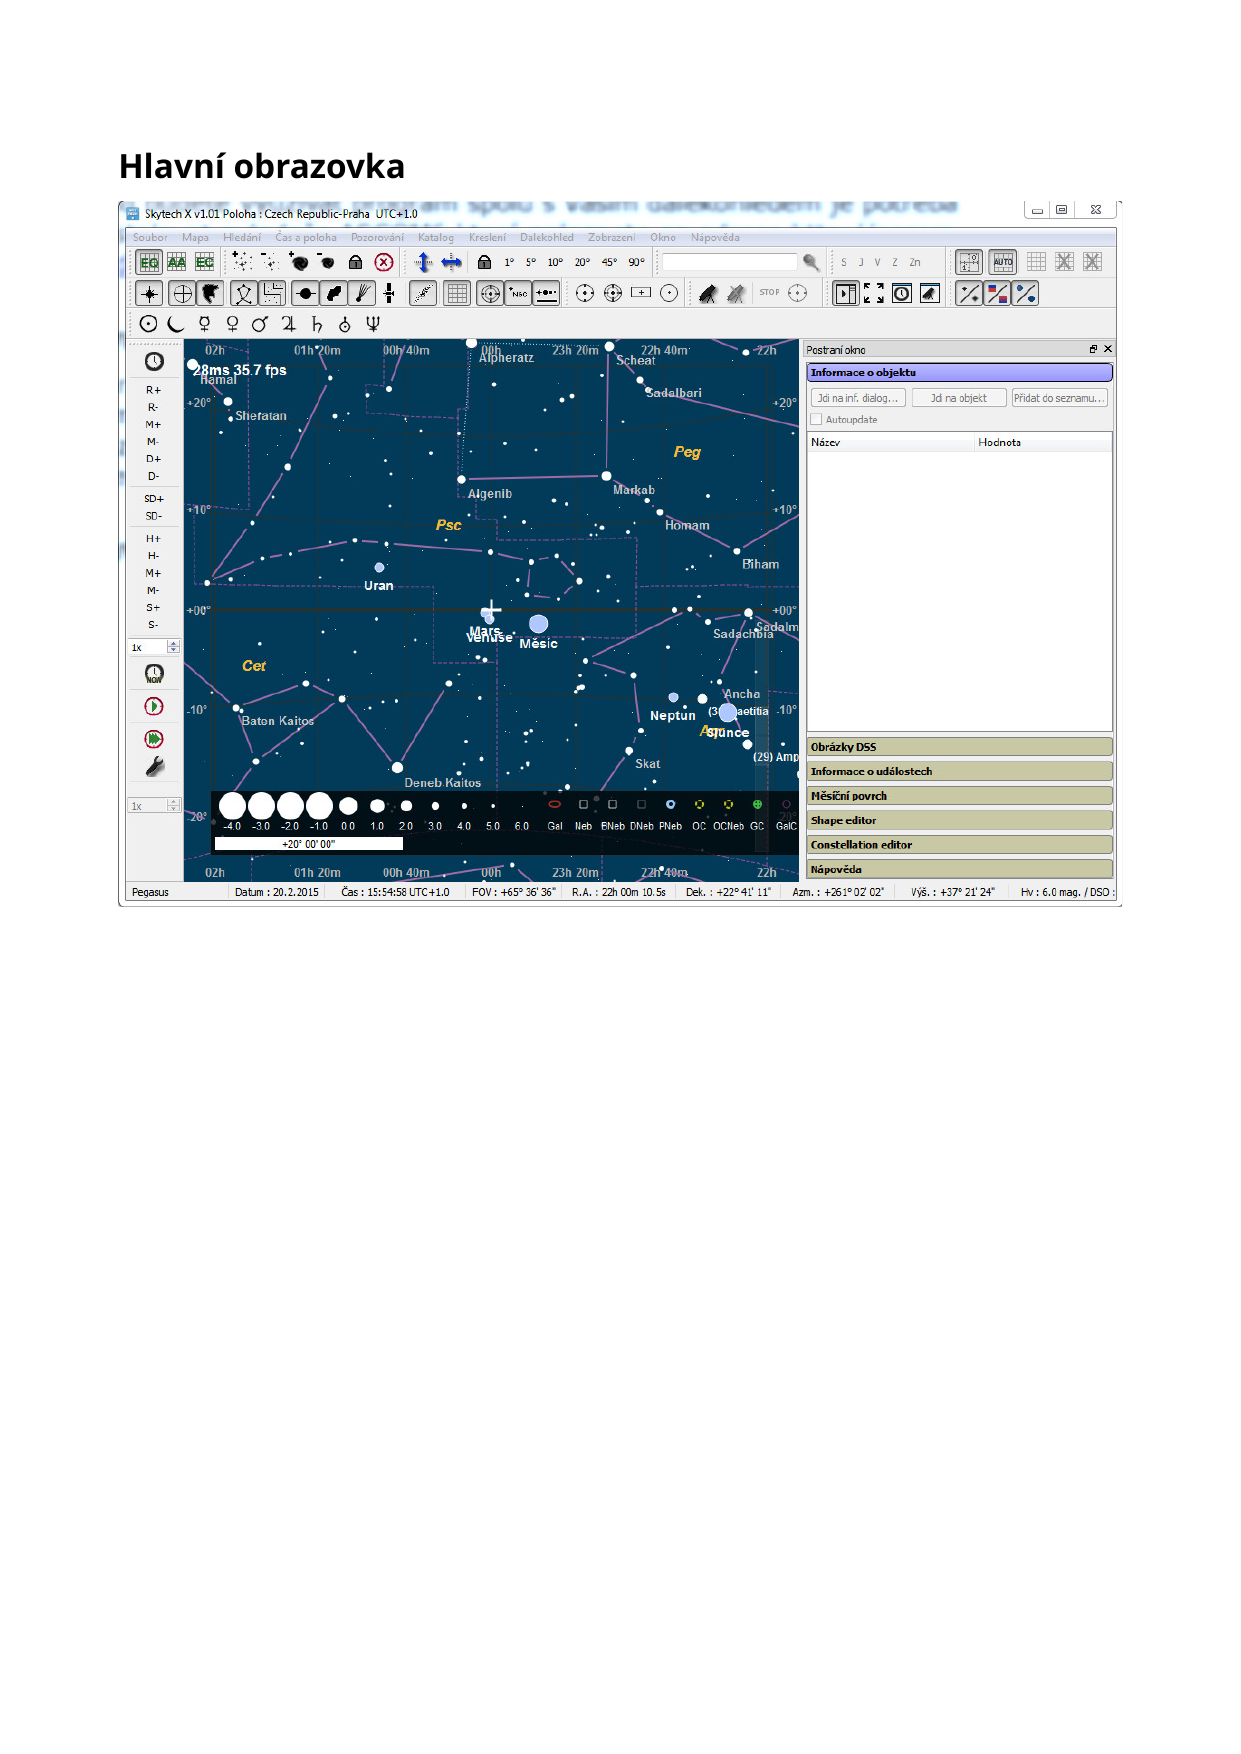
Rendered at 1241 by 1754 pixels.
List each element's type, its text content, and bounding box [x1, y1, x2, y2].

subtitle Hlavní obrazovka [118, 143, 1122, 188]
picture [118, 201, 1123, 907]
